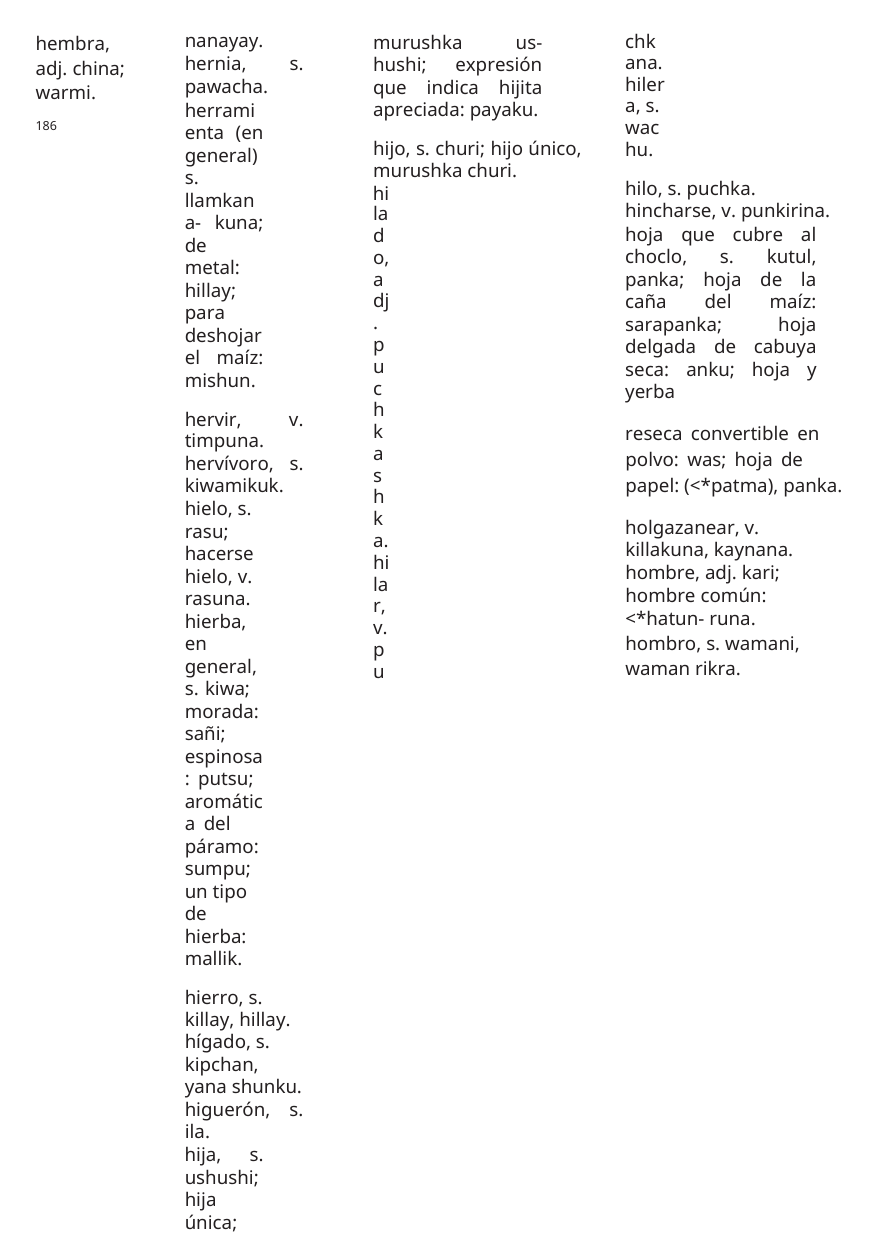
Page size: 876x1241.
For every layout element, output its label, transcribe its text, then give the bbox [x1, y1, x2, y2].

text hilo, s. puchka. [625, 178, 856, 200]
text hilado, adj. puchkashka. hilar, v. pu [373, 183, 390, 683]
text hija, s. ushushi; hija única; [184, 1144, 263, 1234]
text hielo, s. rasu; hacerse hielo, v. rasuna. hierba, en general, s. kiwa; morada: sañi; espinosa: putsu; aromática del páramo: sumpu; un tipo de hierba: mallik. [184, 498, 265, 970]
text nanayay. [184, 31, 303, 52]
text hembra, adj. china; warmi. [35, 31, 141, 105]
text hervir, v. timpuna. [184, 408, 303, 452]
text chkana. hilera, s. wachu. [625, 31, 664, 162]
text higuerón, s. ila. [184, 1098, 303, 1143]
text hígado, s. kipchan, yana shunku. [184, 1031, 303, 1098]
text herramienta (en general) s. llamkana- kuna; de metal: hillay; para deshojar el maíz: mishun. [184, 99, 263, 392]
text hombro, s. wamani, waman rikra. [625, 631, 856, 681]
text hernia, s. pawacha. [184, 52, 303, 99]
text hincharse, v. punkirina. [625, 200, 856, 222]
text hierro, s. killay, hillay. [184, 987, 303, 1031]
text hoja que cubre al choclo, s. kutul, panka; hoja de la caña del maíz: sarapanka; hoja delgada de cabuya seca: anku; hoja y yerba [625, 223, 816, 403]
text reseca convertible en polvo: was; hoja de papel: (<*patma), panka. [625, 420, 856, 498]
text murushka us- hushi; expresión que indica hijita apreciada: payaku. [373, 31, 542, 121]
text 186 [35, 117, 141, 134]
text hijo, s. churi; hijo único, murushka churi. [373, 138, 582, 182]
text holgazanear, v. killakuna, kaynana. hombre, adj. kari; hombre común: <*hatun- runa. [625, 516, 818, 631]
text hervívoro, s. kiwamikuk. [184, 452, 303, 497]
